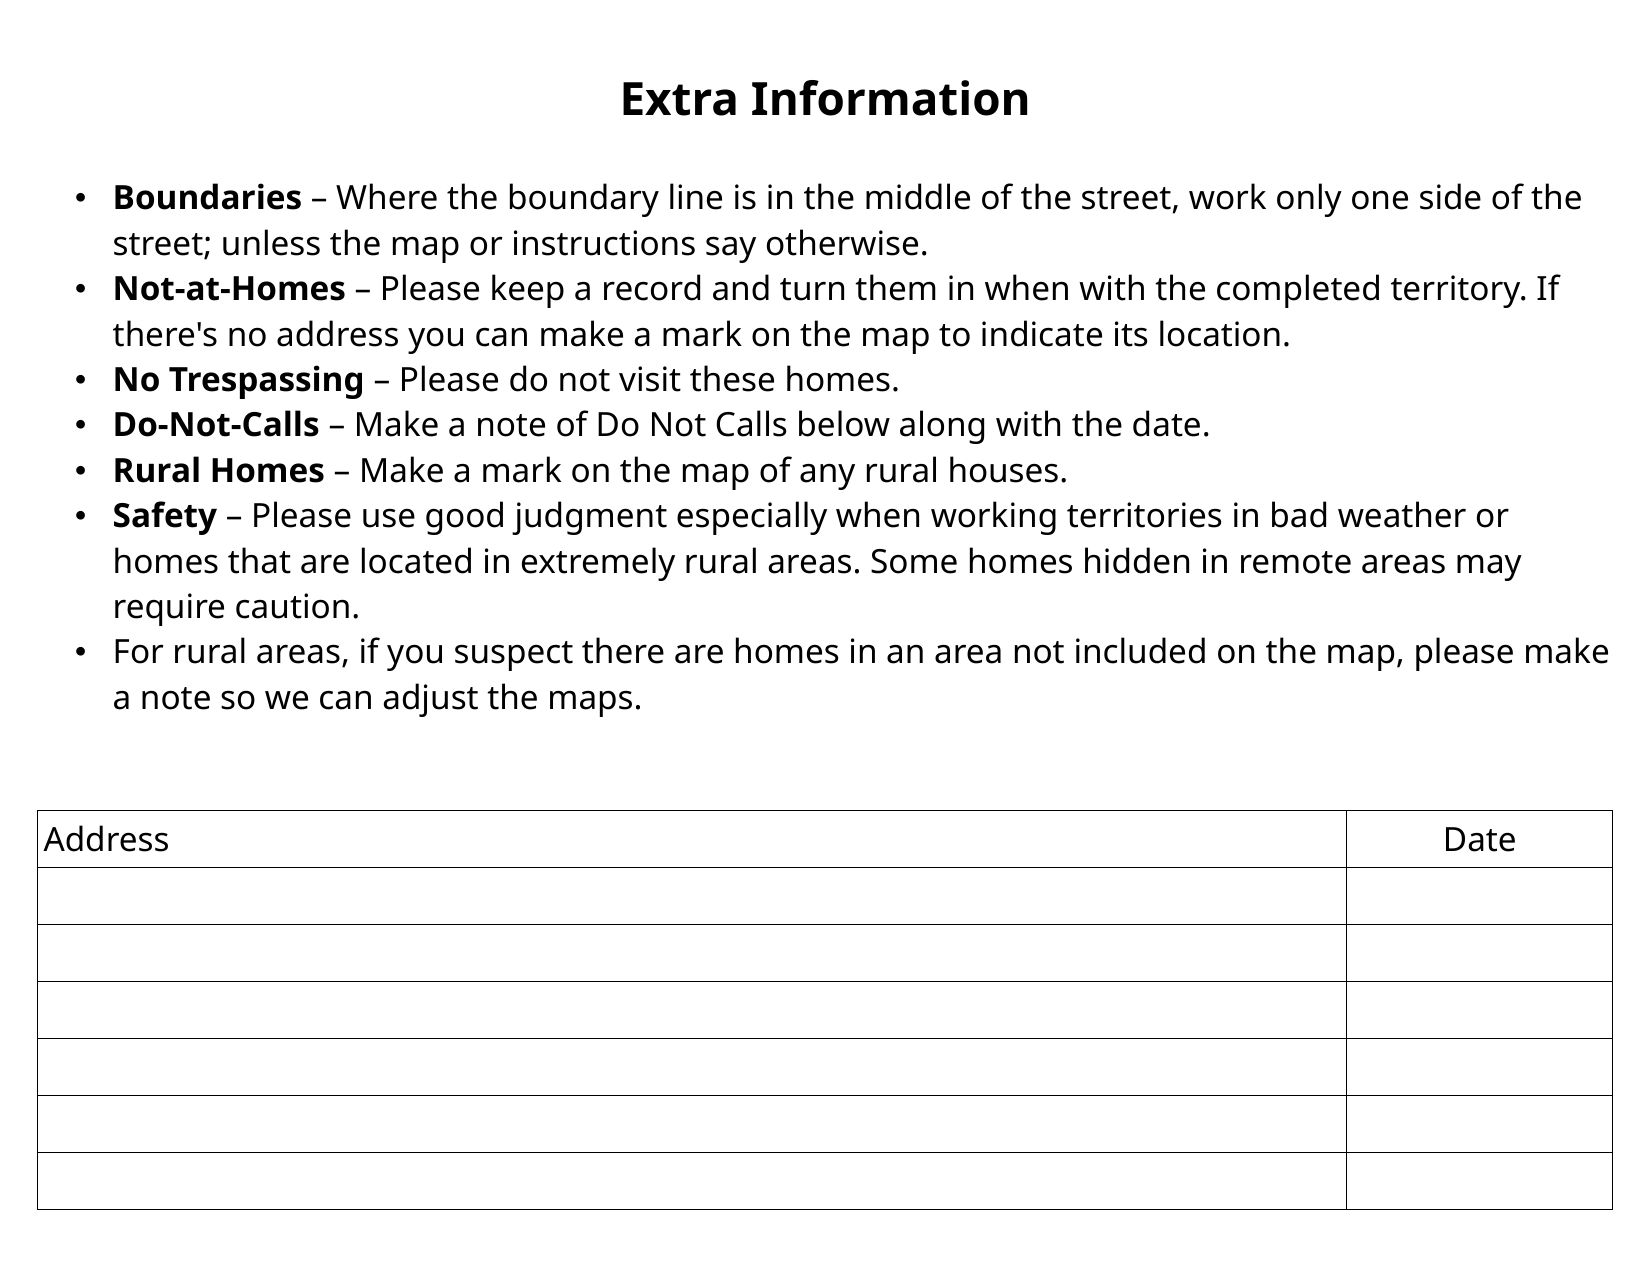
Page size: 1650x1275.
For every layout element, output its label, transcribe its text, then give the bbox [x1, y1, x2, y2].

table_cell [38, 1153, 1346, 1209]
table_cell [1347, 1153, 1612, 1209]
list No Trespassing – Please do not visit these homes. [75, 356, 1612, 401]
table_cell [1347, 925, 1612, 981]
table_cell [38, 1096, 1346, 1152]
table_header Date [1347, 811, 1612, 867]
text Extra Information [37, 66, 1612, 129]
table_cell [1347, 1096, 1612, 1152]
table_cell [1347, 1039, 1612, 1095]
table_cell [38, 925, 1346, 981]
table_cell [1347, 982, 1612, 1038]
table_cell [38, 982, 1346, 1038]
list Boundaries – Where the boundary line is in the middle of the street, work only one side of the street; unless the map or instructions say otherwise. [75, 174, 1612, 265]
list For rural areas, if you suspect there are homes in an area not included on the map, please make a note so we can adjust the maps. [75, 628, 1612, 719]
table_header Address [38, 811, 1346, 867]
table_cell [1347, 868, 1612, 924]
list Rural Homes – Make a mark on the map of any rural houses. [75, 447, 1612, 492]
list Not-at-Homes – Please keep a record and turn them in when with the completed territory. If there's no address you can make a mark on the map to indicate its location. [75, 265, 1612, 356]
list Do-Not-Calls – Make a note of Do Not Calls below along with the date. [75, 401, 1612, 447]
table_cell [38, 1039, 1346, 1095]
table_cell [38, 868, 1346, 924]
list Safety – Please use good judgment especially when working territories in bad weather or homes that are located in extremely rural areas. Some homes hidden in remote areas may require caution. [75, 492, 1612, 628]
